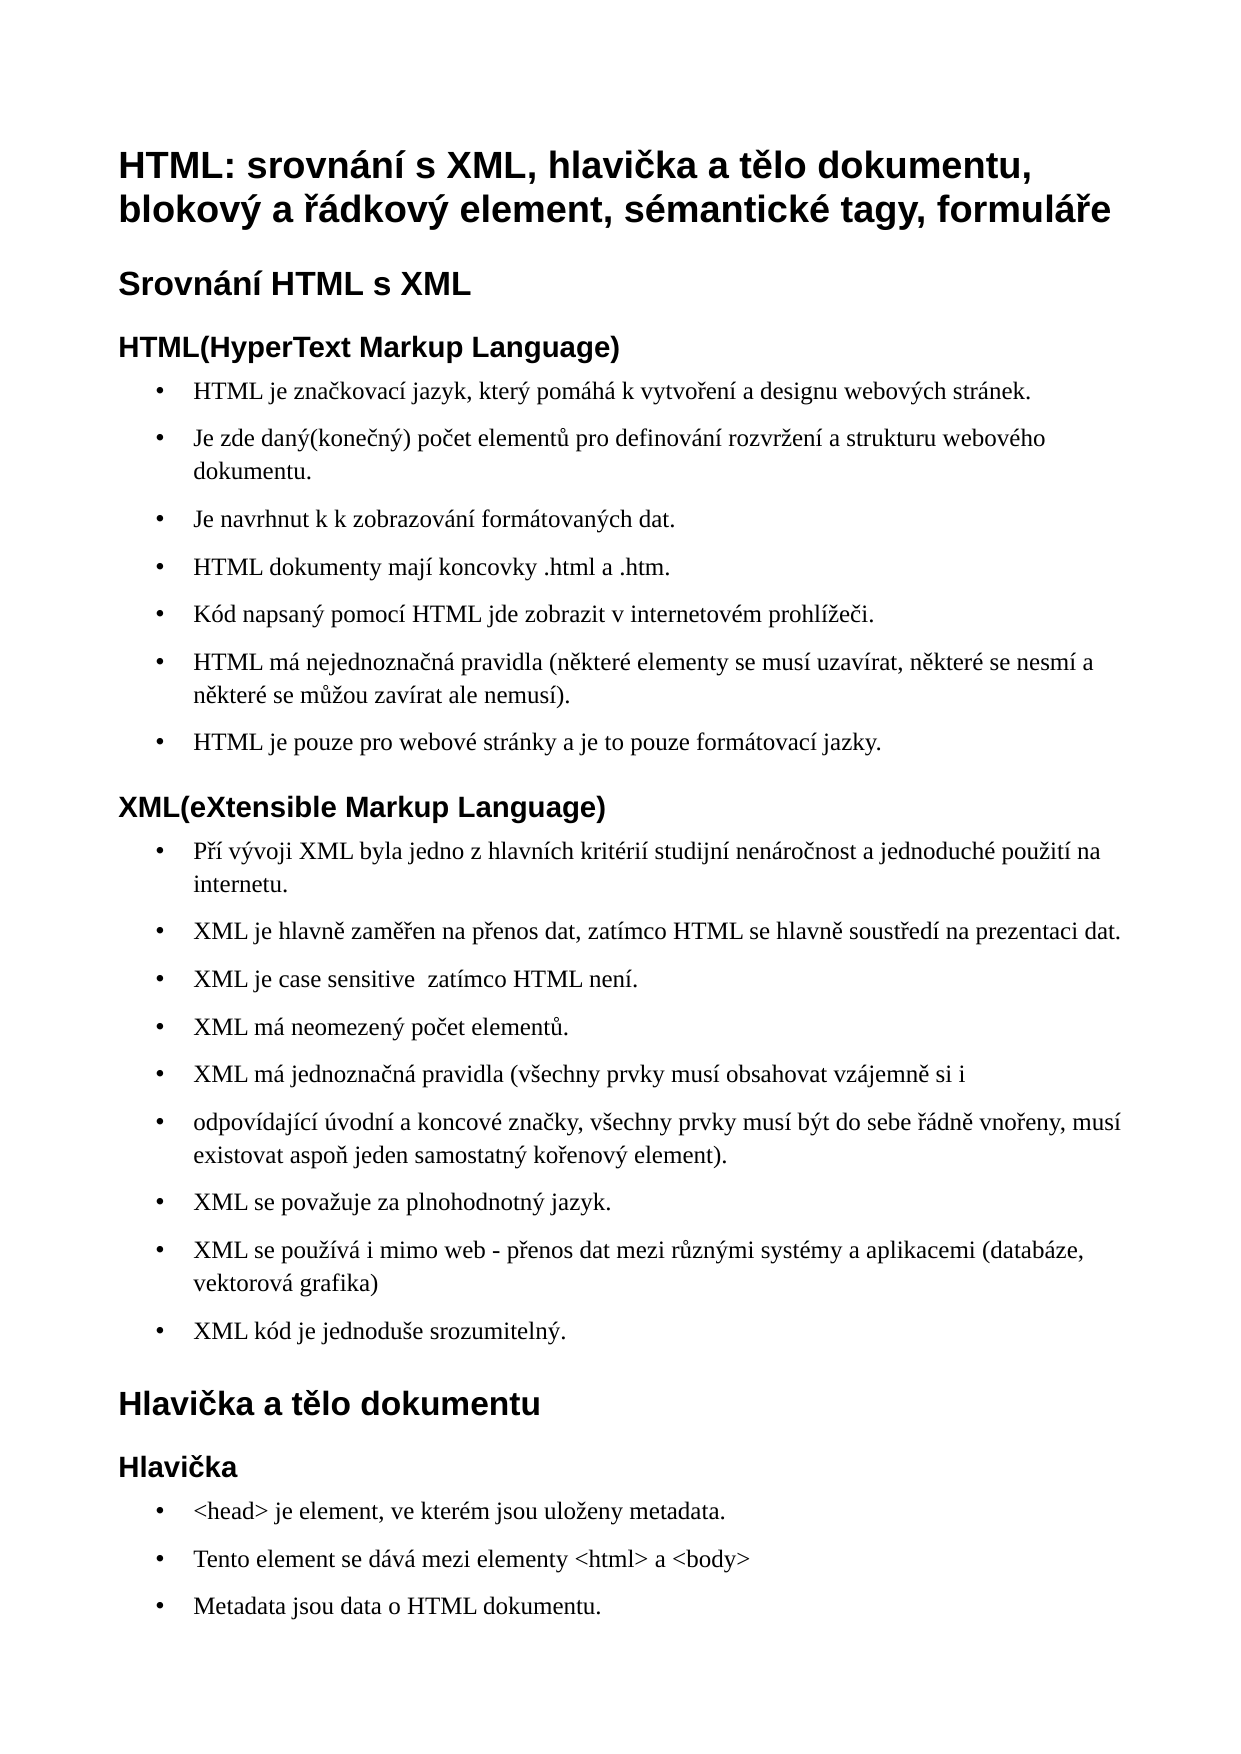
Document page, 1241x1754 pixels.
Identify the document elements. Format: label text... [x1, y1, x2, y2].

subtitle HTML(HyperText Markup Language) [118, 329, 1122, 363]
list XML se považuje za plnohodnotný jazyk. [156, 1187, 1122, 1216]
list XML je case sensitive zatímco HTML není. [156, 964, 1122, 993]
list odpovídající úvodní a koncové značky, všechny prvky musí být do sebe řádně vnořeny, musí existovat aspoň jeden samostatný kořenový element). [156, 1107, 1122, 1169]
list XML má neomezený počet elementů. [156, 1012, 1122, 1040]
list XML se používá i mimo web - přenos dat mezi různými systémy a aplikacemi (databáze, vektorová grafika) [156, 1235, 1122, 1297]
list Kód napsaný pomocí HTML jde zobrazit v internetovém prohlížeči. [156, 599, 1122, 628]
list HTML má nejednoznačná pravidla (některé elementy se musí uzavírat, některé se nesmí a některé se můžou zavírat ale nemusí). [156, 647, 1122, 708]
list HTML je pouze pro webové stránky a je to pouze formátovací jazky. [156, 727, 1122, 756]
list Metadata jsou data o HTML dokumentu. [156, 1591, 1122, 1620]
list Tento element se dává mezi elementy <html> a <body> [156, 1544, 1122, 1572]
list Je navrhnut k k zobrazování formátovaných dat. [156, 504, 1122, 533]
list XML má jednoznačná pravidla (všechny prvky musí obsahovat vzájemně si i [156, 1059, 1122, 1088]
subtitle HTML: srovnání s XML, hlavička a tělo dokumentu, blokový a řádkový element, sémantické tagy, formuláře [118, 143, 1122, 230]
list XML kód je jednoduše srozumitelný. [156, 1316, 1122, 1344]
list XML je hlavně zaměřen na přenos dat, zatímco HTML se hlavně soustředí na prezentaci dat. [156, 916, 1122, 945]
subtitle Srovnání HTML s XML [118, 264, 1122, 302]
list HTML dokumenty mají koncovky .html a .htm. [156, 552, 1122, 580]
subtitle XML(eXtensible Markup Language) [118, 789, 1122, 823]
subtitle Hlavička [118, 1450, 1122, 1484]
list Pří vývoji XML byla jedno z hlavních kritérií studijní nenáročnost a jednoduché použití na internetu. [156, 836, 1122, 898]
list Je zde daný(konečný) počet elementů pro definování rozvržení a strukturu webového dokumentu. [156, 423, 1122, 485]
subtitle Hlavička a tělo dokumentu [118, 1384, 1122, 1423]
list HTML je značkovací jazyk, který pomáhá k vytvoření a designu webových stránek. [156, 376, 1122, 404]
list <head> je element, ve kterém jsou uloženy metadata. [156, 1496, 1122, 1525]
